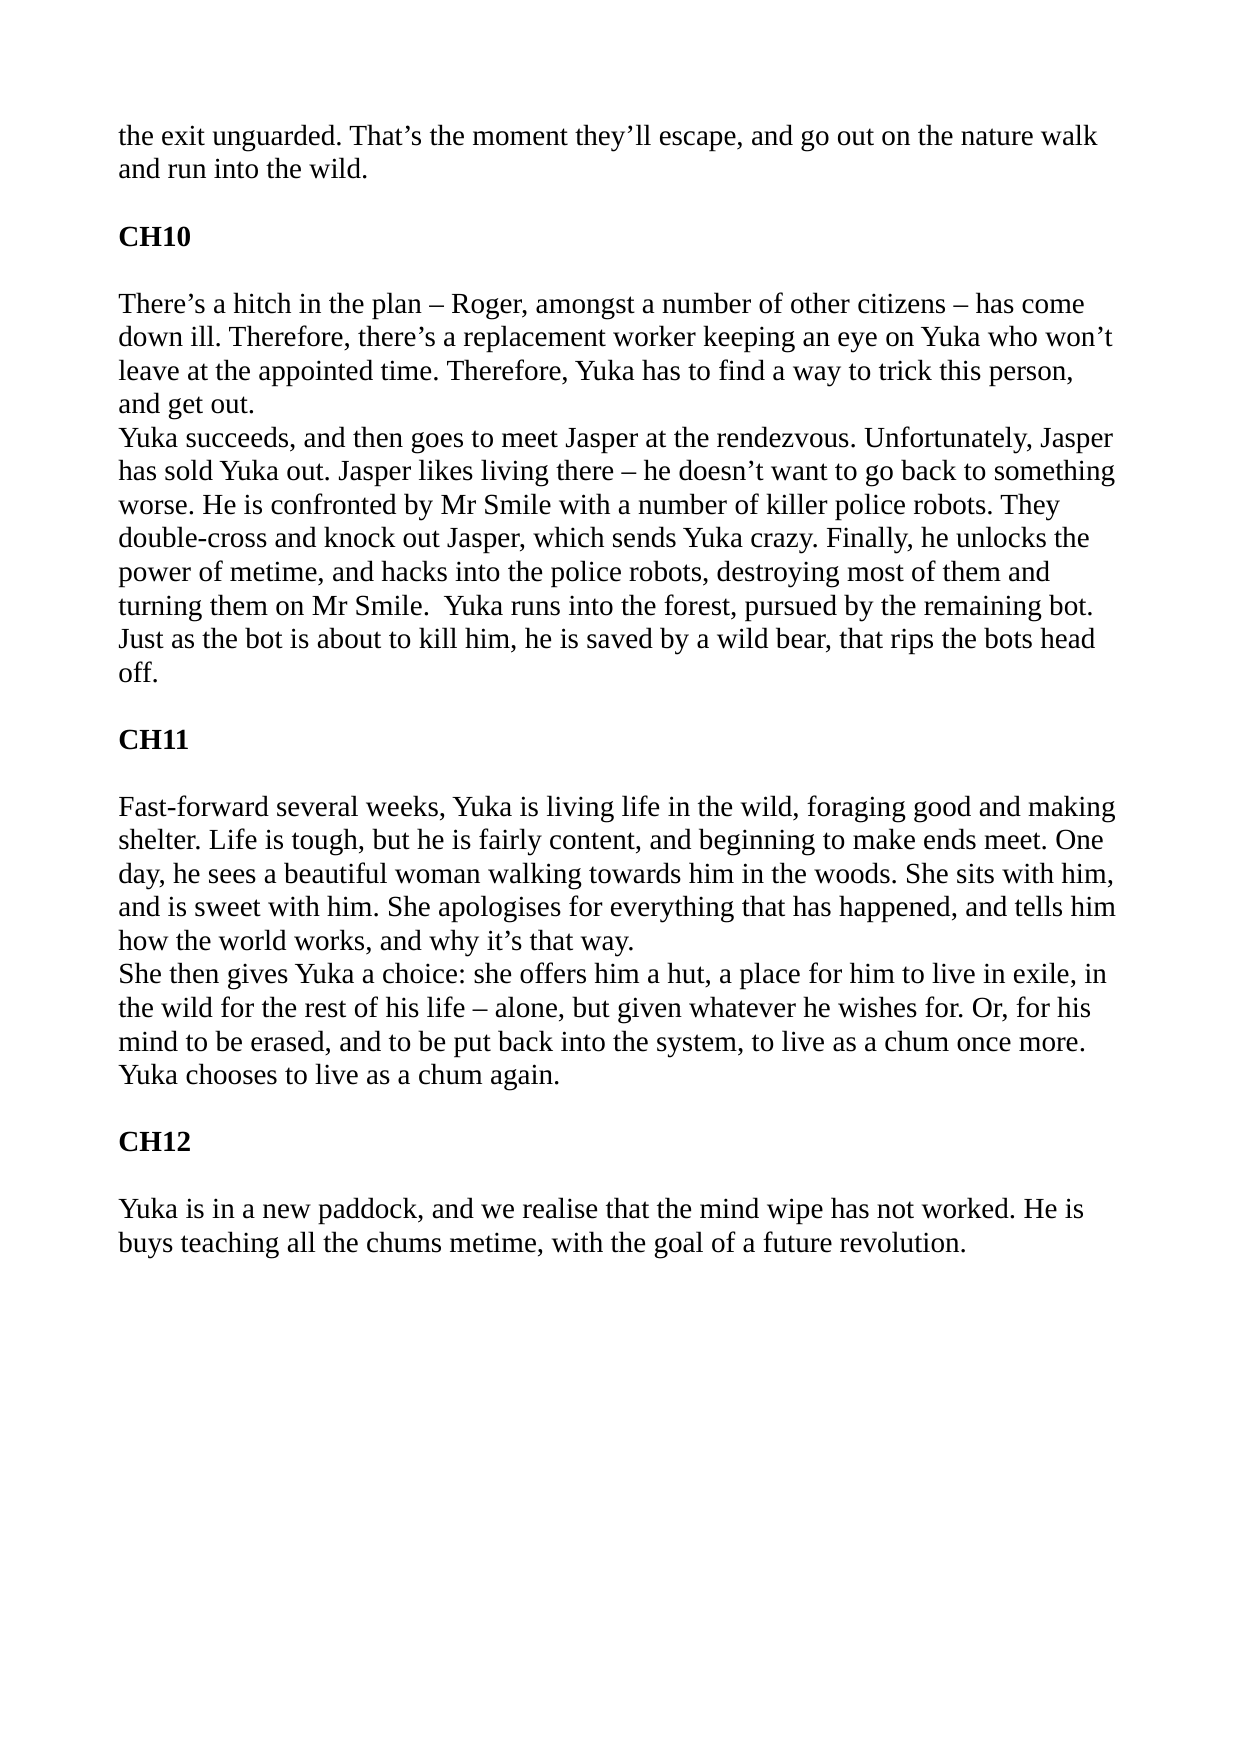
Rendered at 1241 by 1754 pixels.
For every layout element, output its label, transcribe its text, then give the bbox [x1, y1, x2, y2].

text CH12 [118, 1124, 1122, 1158]
text Yuka succeeds, and then goes to meet Jasper at the rendezvous. Unfortunately, Jasper has sold Yuka out. Jasper likes living there – he doesn’t want to go back to something worse. He is confronted by Mr Smile with a number of killer police robots. They double-cross and knock out Jasper, which sends Yuka crazy. Finally, he unlocks the power of metime, and hacks into the police robots, destroying most of them and turning them on Mr Smile. Yuka runs into the forest, pursued by the remaining bot. Just as the bot is about to kill him, he is saved by a wild bear, that rips the bots head off. [118, 420, 1122, 688]
text Fast-forward several weeks, Yuka is living life in the wild, foraging good and making shelter. Life is tough, but he is fairly content, and beginning to make ends meet. One day, he sees a beautiful woman walking towards him in the woods. She sits with him, and is sweet with him. She apologises for everything that has happened, and tells him how the world works, and why it’s that way. [118, 789, 1122, 957]
text CH10 [118, 219, 1122, 252]
text Yuka is in a new paddock, and we realise that the mind wipe has not worked. He is buys teaching all the chums metime, with the goal of a future revolution. [118, 1191, 1122, 1258]
text CH11 [118, 722, 1122, 755]
text She then gives Yuka a choice: she offers him a hut, a place for him to live in exile, in the wild for the rest of his life – alone, but given whatever he wishes for. Or, for his mind to be erased, and to be put back into the system, to live as a chum once more. Yuka chooses to live as a chum again. [118, 957, 1122, 1091]
text There’s a hitch in the plan – Roger, amongst a number of other citizens – has come down ill. Therefore, there’s a replacement worker keeping an eye on Yuka who won’t leave at the appointed time. Therefore, Yuka has to find a way to trick this person, and get out. [118, 286, 1122, 420]
text the exit unguarded. That’s the moment they’ll escape, and go out on the nature walk and run into the wild. [118, 118, 1122, 185]
